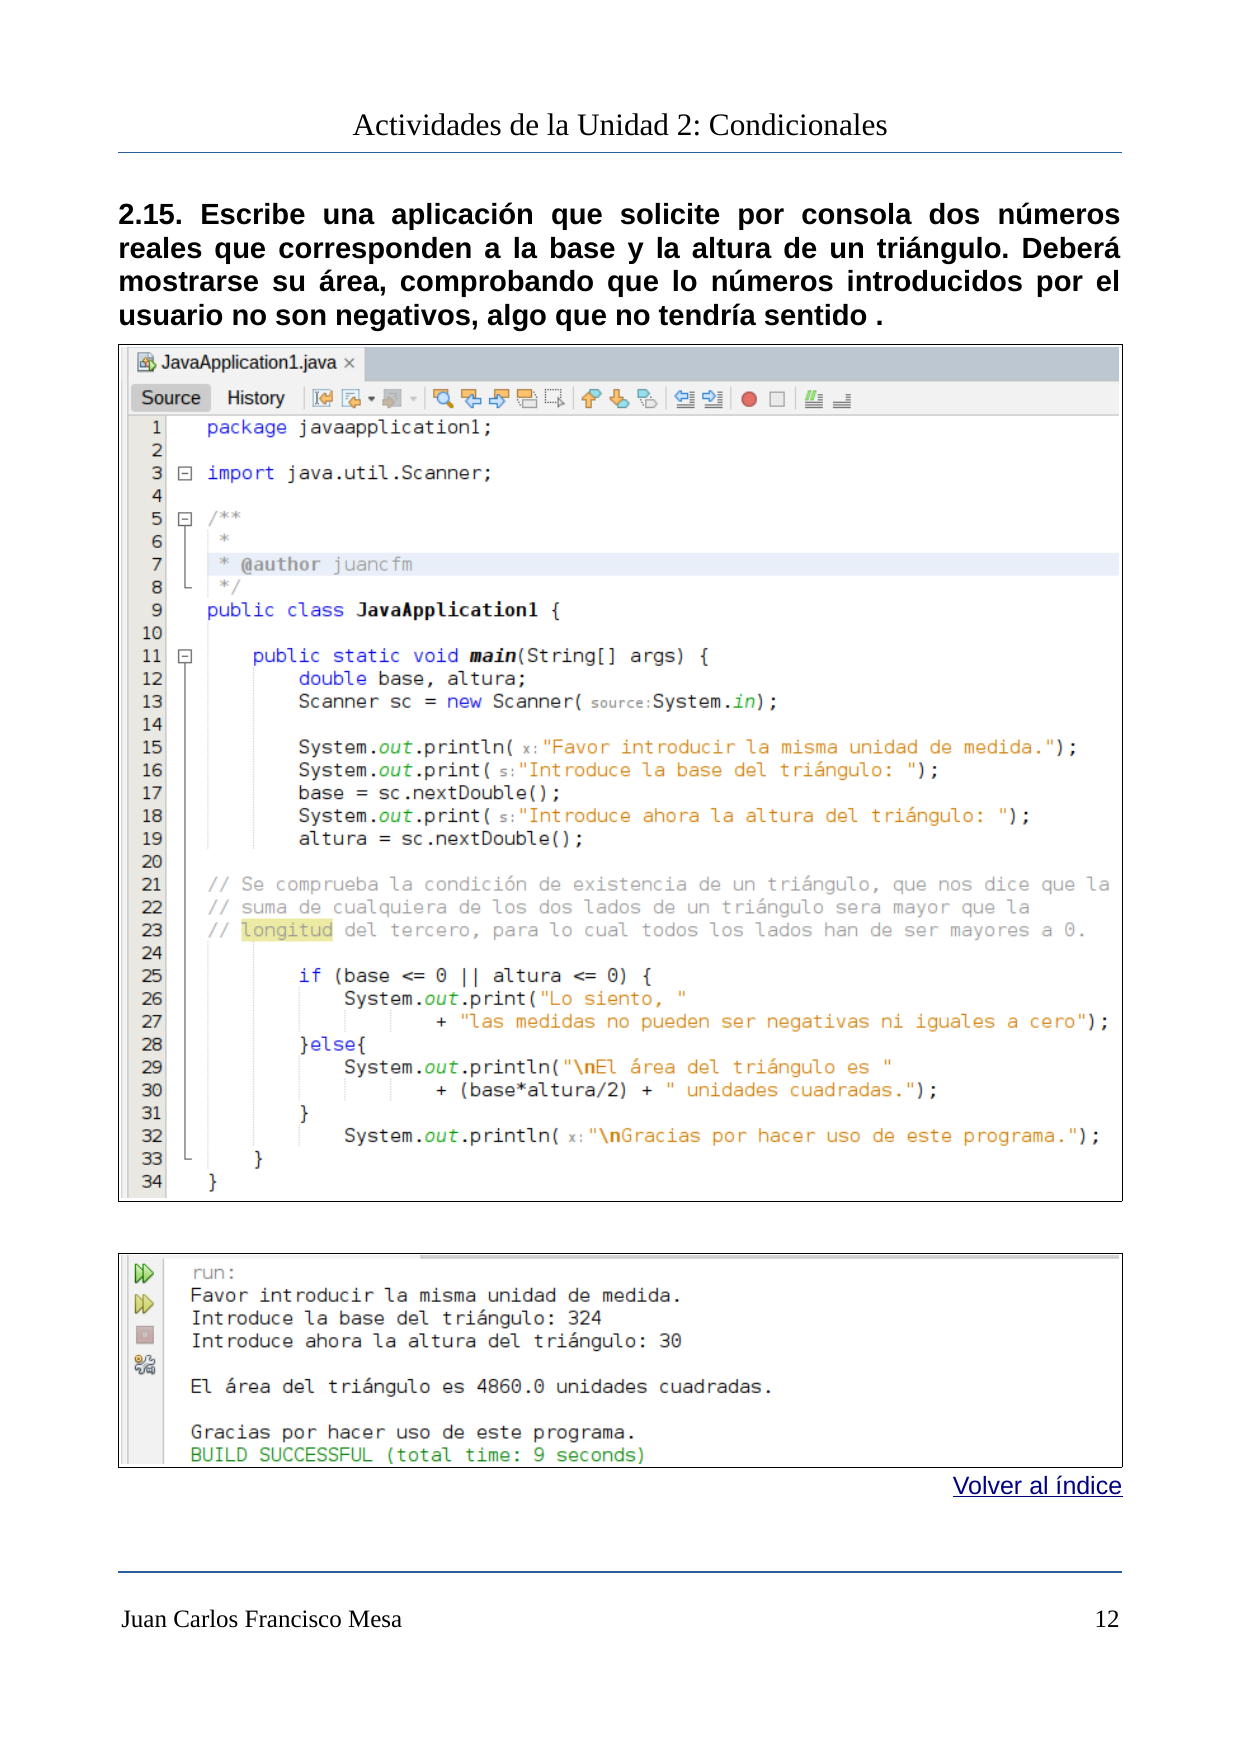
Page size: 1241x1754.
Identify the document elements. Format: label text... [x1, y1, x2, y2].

text Volver al índice [118, 1468, 1122, 1500]
picture [121, 347, 1119, 1198]
text [119, 1254, 1122, 1467]
picture [121, 1255, 1119, 1464]
subtitle 2.15. Escribe una aplicación que solicite por consola dos números reales que corresponden a la base y la altura de un triángulo. Deberá mostrarse su área, comprobando que lo números introducidos por el usuario no son negativos, algo que no tendría sentido . [118, 197, 1122, 332]
